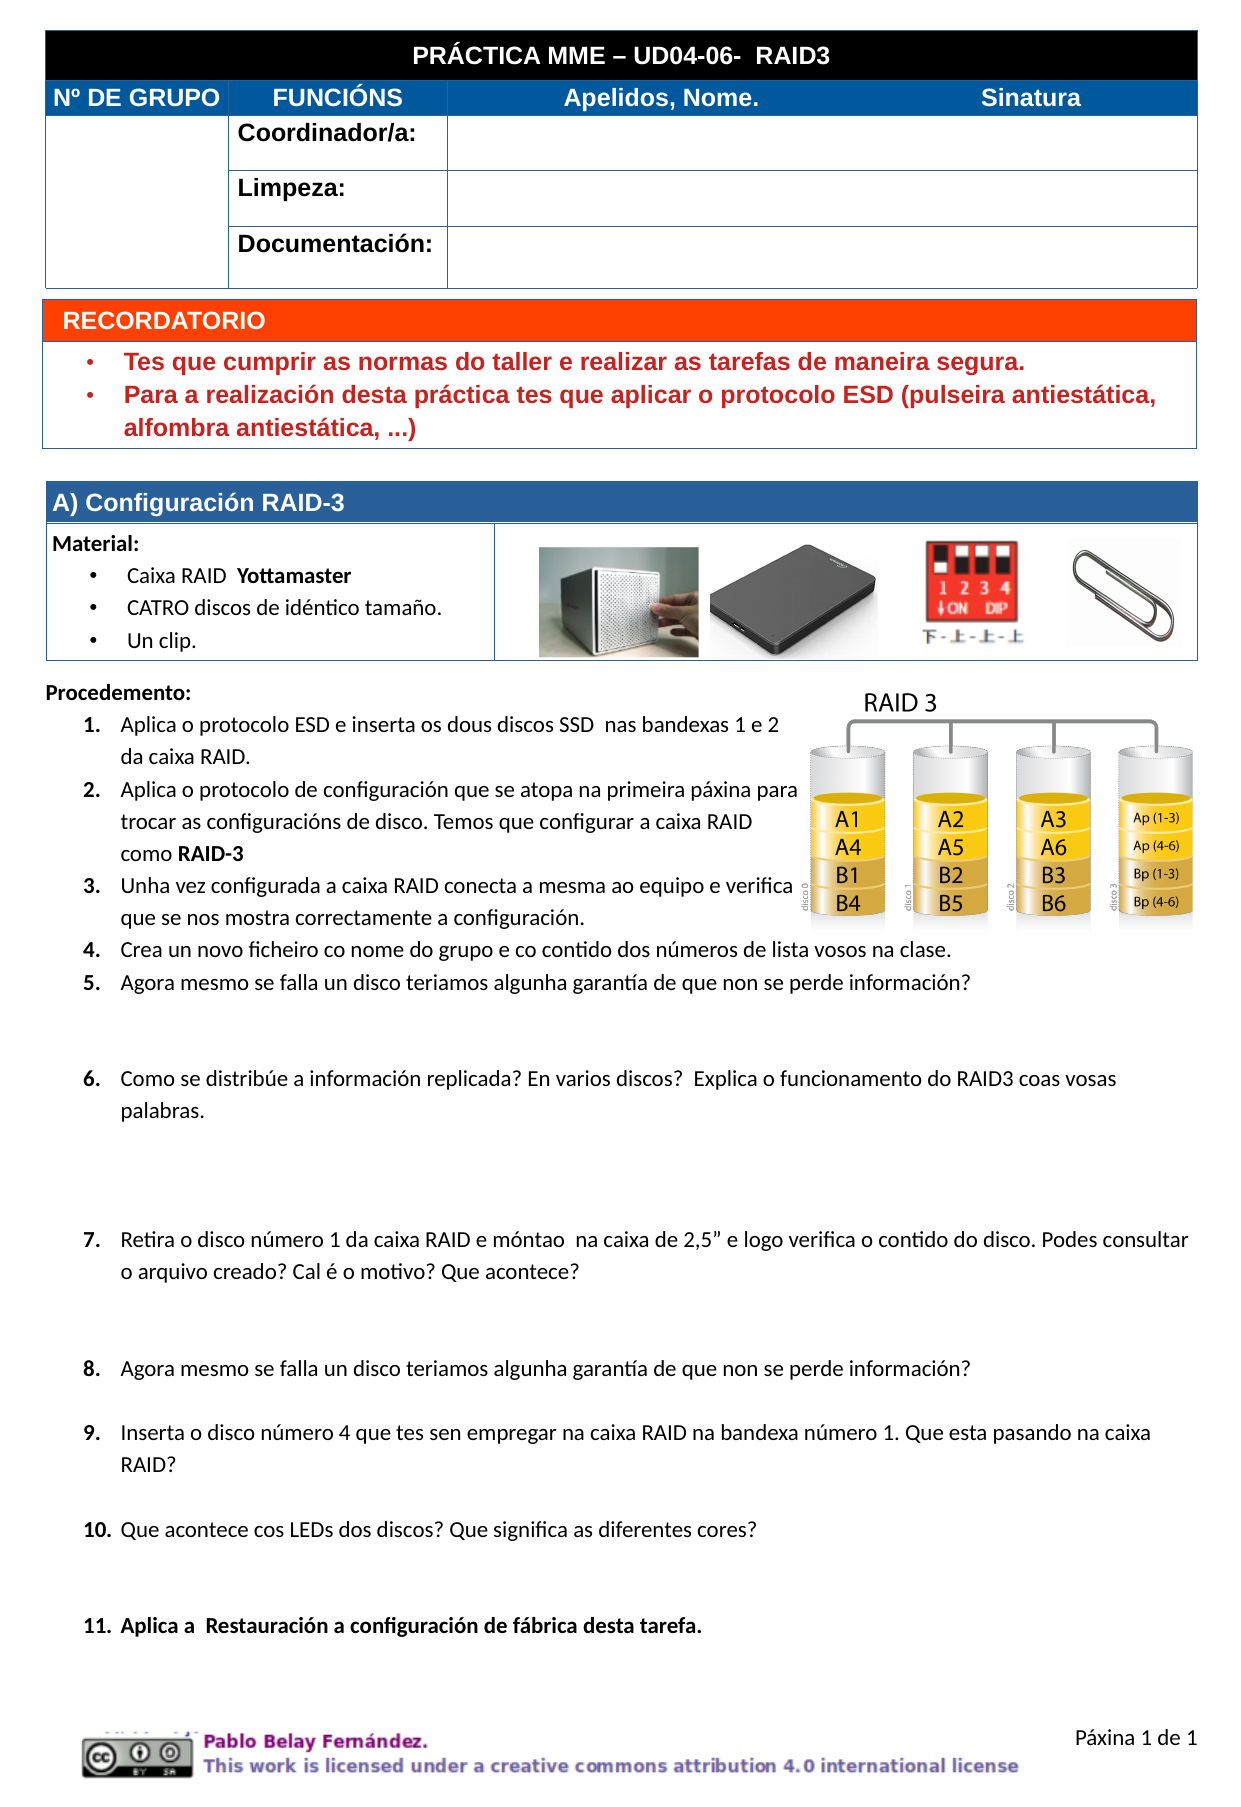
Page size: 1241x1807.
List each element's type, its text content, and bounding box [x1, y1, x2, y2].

picture [909, 527, 1032, 654]
list Aplica a Restauración a configuración de fábrica desta tarefa. [83, 1612, 1197, 1639]
picture [539, 547, 699, 659]
table_header RECORDATORIO [43, 300, 1196, 341]
table_header PRÁCTICA MME – UD04-06- RAID3 [46, 31, 1197, 80]
table_cell FUNCIÓNS [229, 81, 447, 115]
picture [800, 689, 1193, 933]
list Retira o disco número 1 da caixa RAID e móntao na caixa de 2,5” e logo verifica o contido do disco. Podes consultar o arquivo creado? Cal é o motivo? Que acontece? [83, 1225, 1197, 1286]
list Agora mesmo se falla un disco teriamos algunha garantía de que non se perde información? [83, 968, 1197, 996]
list Aplica o protocolo de configuración que se atopa na primeira páxina para trocar as configuracións de disco. Temos que configurar a caixa RAID como RAID-3 [83, 775, 800, 867]
list Aplica o protocolo ESD e inserta os dous discos SSD nas bandexas 1 e 2 da caixa RAID. [83, 710, 800, 771]
list Que acontece cos LEDs dos discos? Que significa as diferentes cores? [83, 1515, 1197, 1543]
table_cell Coordinador/a: [229, 116, 447, 170]
table_header A) Configuración RAID-3 [47, 482, 1197, 522]
table_cell Material: Caixa RAID Yottamaster CATRO discos de idéntico tamaño. Un clip. [47, 524, 494, 659]
table_cell Tes que cumprir as normas do taller e realizar as tarefas de maneira segura. Para a realización desta práctica tes que aplicar o protocolo ESD (pulseira antiestática, alfombra antiestática, ...) [43, 342, 1196, 448]
table_cell [46, 116, 228, 288]
list Unha vez configurada a caixa RAID conecta a mesma ao equipo e verifica que se nos mostra correctamente a configuración. [83, 871, 800, 931]
list Agora mesmo se falla un disco teriamos algunha garantía de que non se perde información? [83, 1354, 1197, 1382]
table_cell [448, 227, 1197, 288]
table_cell Apelidos, Nome. Sinatura [448, 81, 1197, 115]
picture [1067, 539, 1182, 647]
table_cell [495, 524, 1197, 659]
picture [710, 539, 878, 659]
list Inserta o disco número 4 que tes sen empregar na caixa RAID na bandexa número 1. Que esta pasando na caixa RAID? [83, 1418, 1197, 1479]
table_cell Limpeza: [229, 171, 447, 226]
list Crea un novo ficheiro co nome do grupo e co contido dos números de lista vosos na clase. [83, 936, 1197, 964]
text Procedemento: [45, 678, 1197, 706]
table_cell [448, 116, 1197, 170]
table_cell [448, 171, 1197, 226]
picture [65, 1722, 1035, 1787]
list Como se distribúe a información replicada? En varios discos? Explica o funcionamento do RAID3 coas vosas palabras. [83, 1064, 1197, 1124]
table_cell Documentación: [229, 227, 447, 288]
table_cell Nº DE GRUPO [46, 81, 228, 115]
